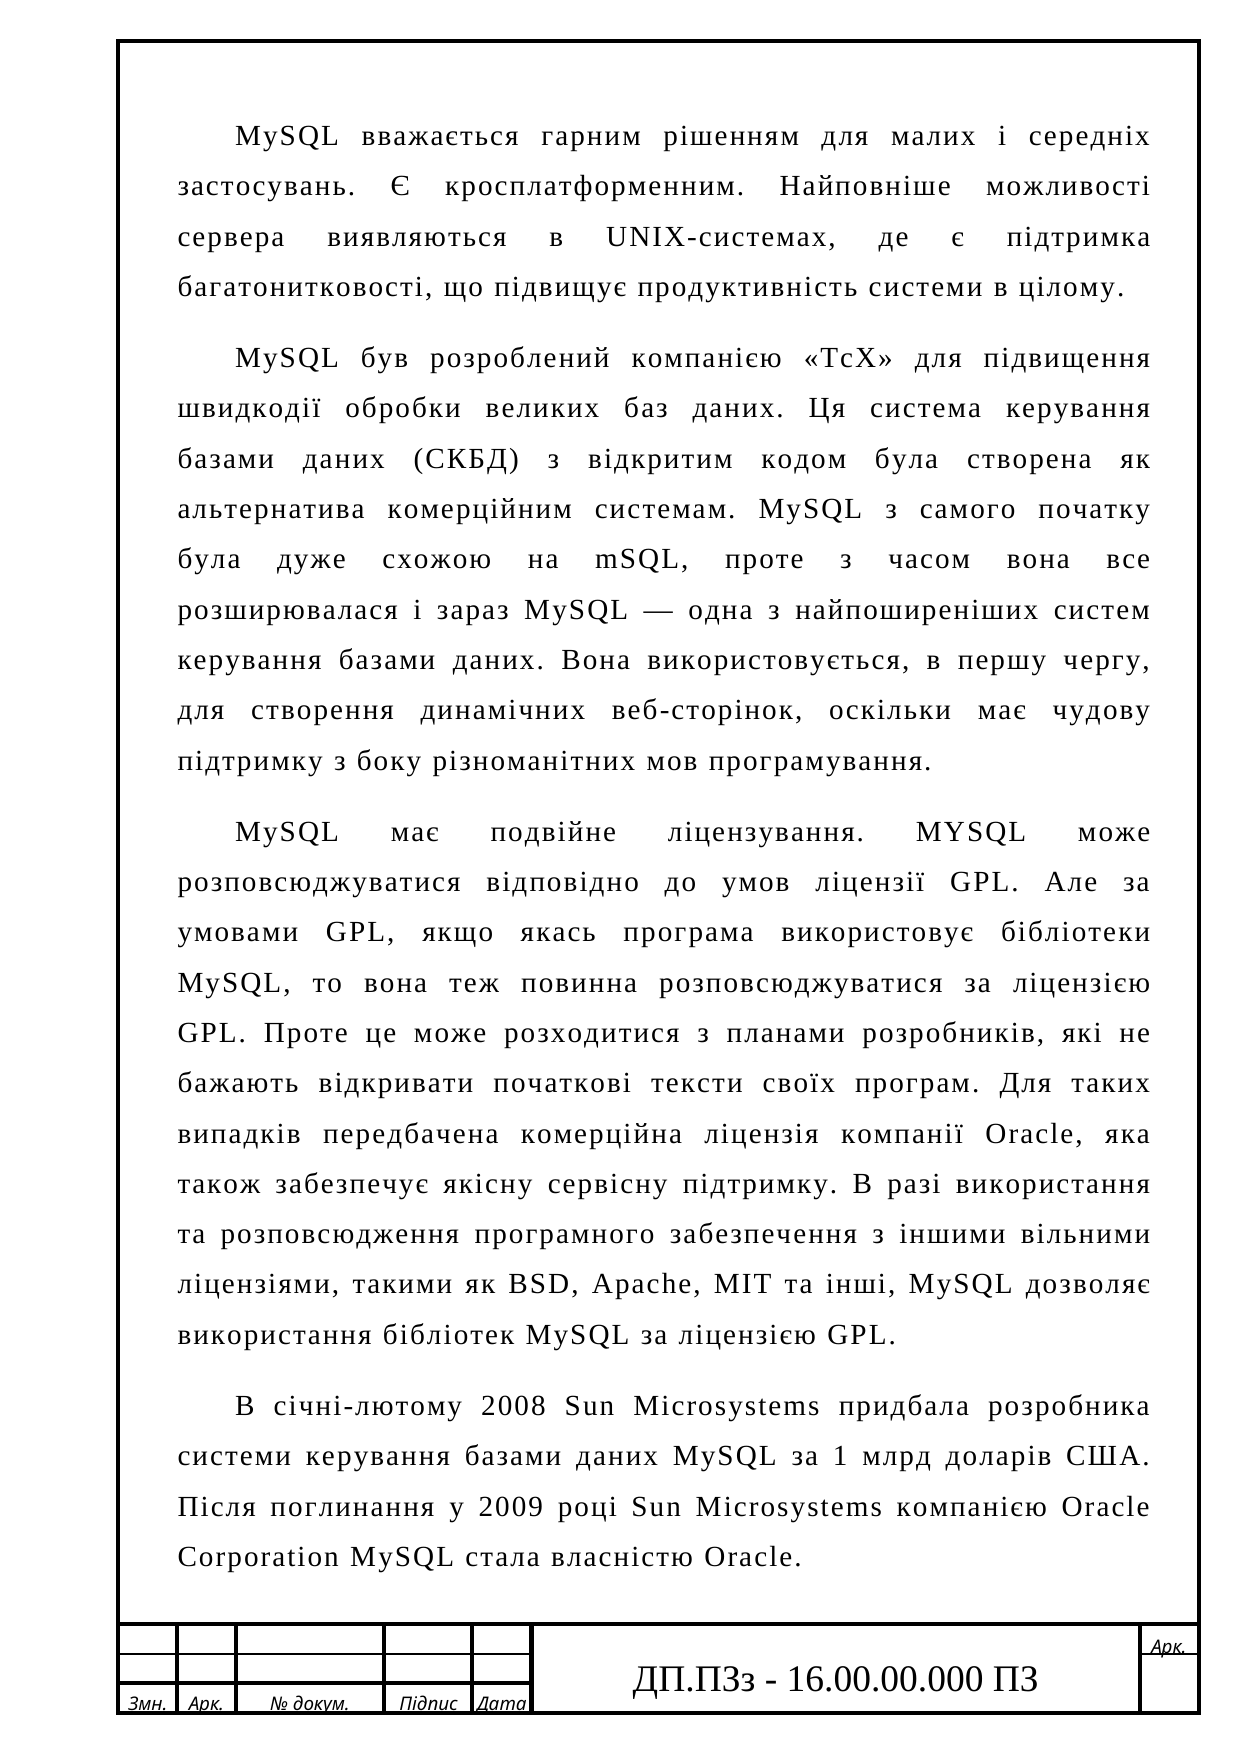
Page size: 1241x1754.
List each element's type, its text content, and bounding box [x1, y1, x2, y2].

text В січні-лютому 2008 Sun Microsystems придбала розробника системи керування базами даних MySQL за 1 млрд доларів США. Після поглинання у 2009 році Sun Microsystems компанією Oracle Corporation MySQL стала власністю Oracle. [177, 1388, 1152, 1573]
text MySQL був розроблений компанією «ТсХ» для підвищення швидкодії обробки великих баз даних. Ця система керування базами даних (СКБД) з відкритим кодом була створена як альтернатива комерційним системам. MySQL з самого початку була дуже схожою на mSQL, проте з часом вона все розширювалася і зараз MySQL — одна з найпоширеніших систем керування базами даних. Вона використовується, в першу чергу, для створення динамічних веб-сторінок, оскільки має чудову підтримку з боку різноманітних мов програмування. [177, 340, 1152, 776]
text MySQL вважається гарним рішенням для малих і середніх застосувань. Є кросплатформенним. Найповніше можливості сервера виявляються в UNIX-системах, де є підтримка багатонитковості, що підвищує продуктивність системи в цілому. [177, 118, 1152, 303]
text MySQL має подвійне ліцензування. MYSQL може розповсюджуватися відповідно до умов ліцензії GPL. Але за умовами GPL, якщо якась програма використовує бібліотеки MySQL, то вона теж повинна розповсюджуватися за ліцензією GPL. Проте це може розходитися з планами розробників, які не бажають відкривати початкові тексти своїх програм. Для таких випадків передбачена комерційна ліцензія компанії Oracle, яка також забезпечує якісну сервісну підтримку. В разі використання та розповсюдження програмного забезпечення з іншими вільними ліцензіями, такими як BSD, Apache, MIT та інші, MySQL дозволяє використання бібліотек MySQL за ліцензією GPL. [177, 814, 1152, 1351]
